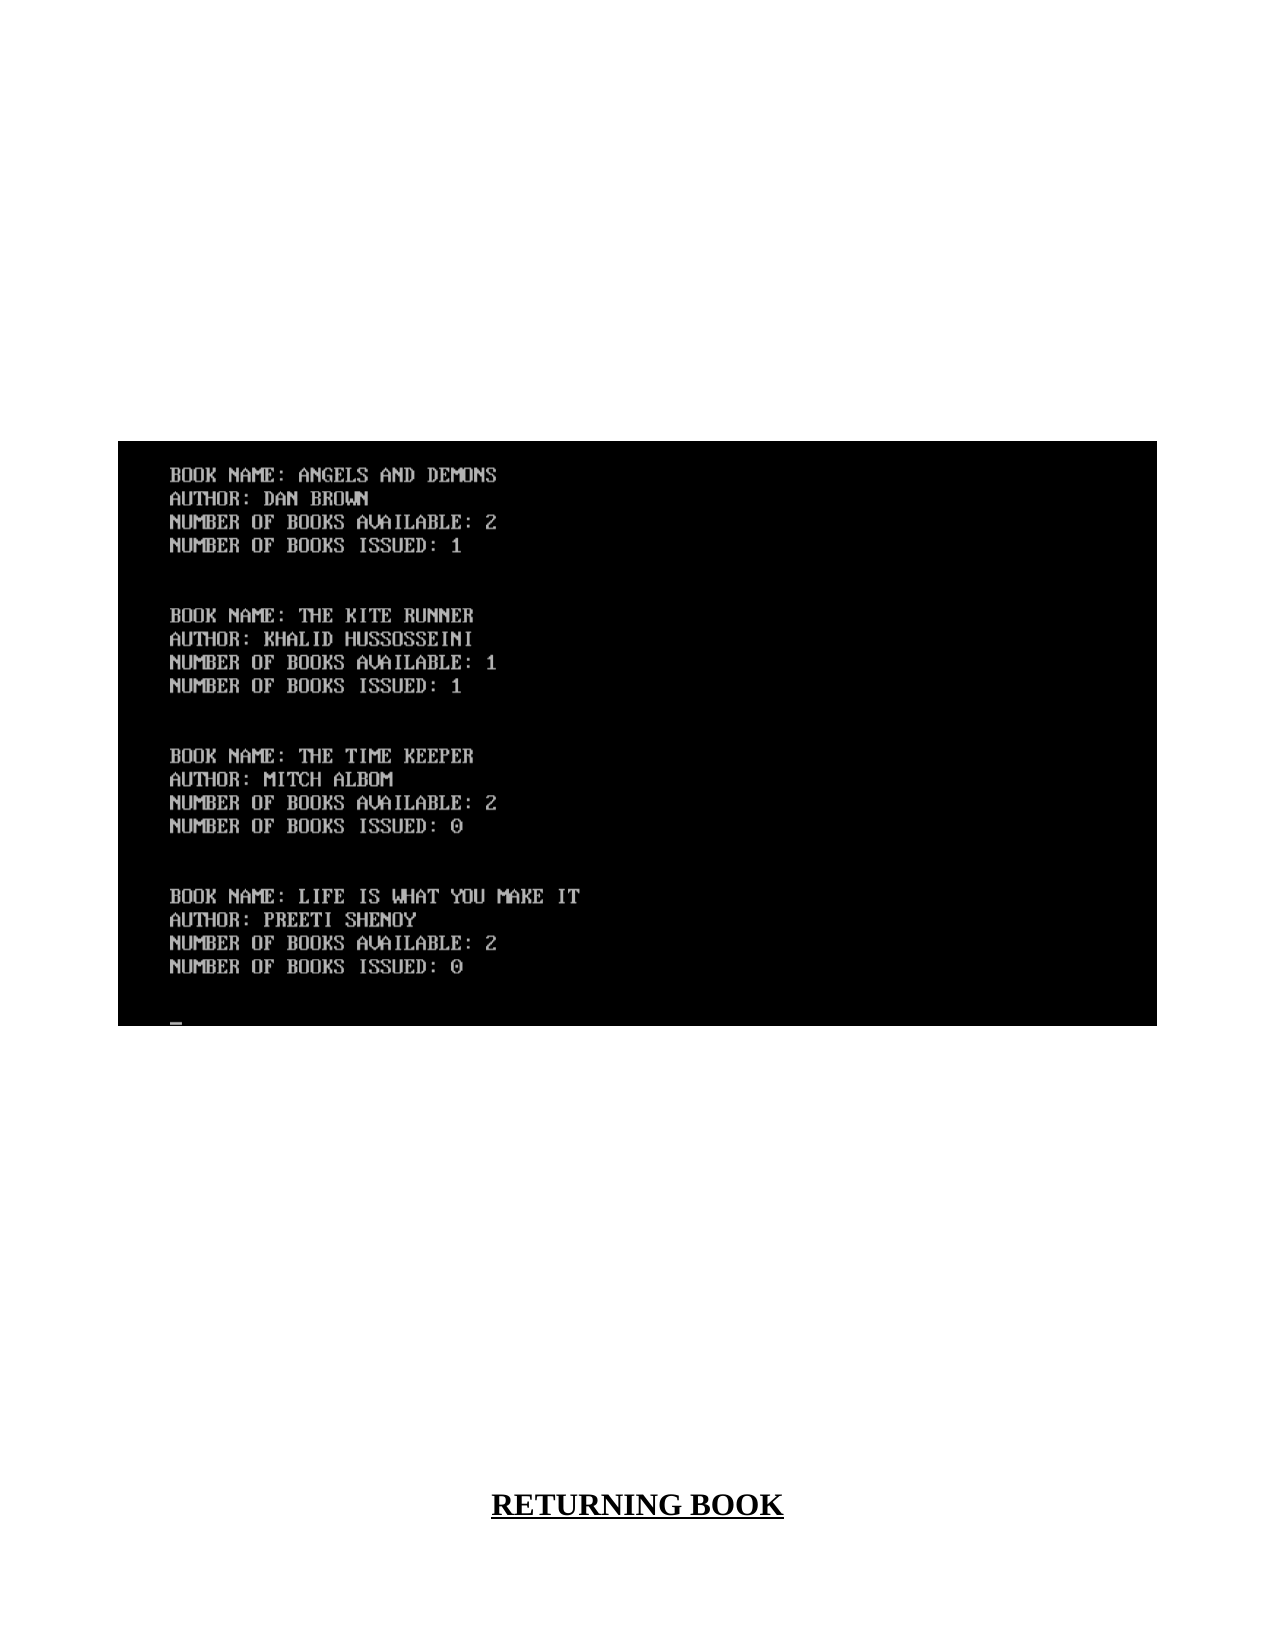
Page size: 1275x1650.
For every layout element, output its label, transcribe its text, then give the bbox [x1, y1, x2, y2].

text RETURNING BOOK [118, 1486, 1157, 1522]
